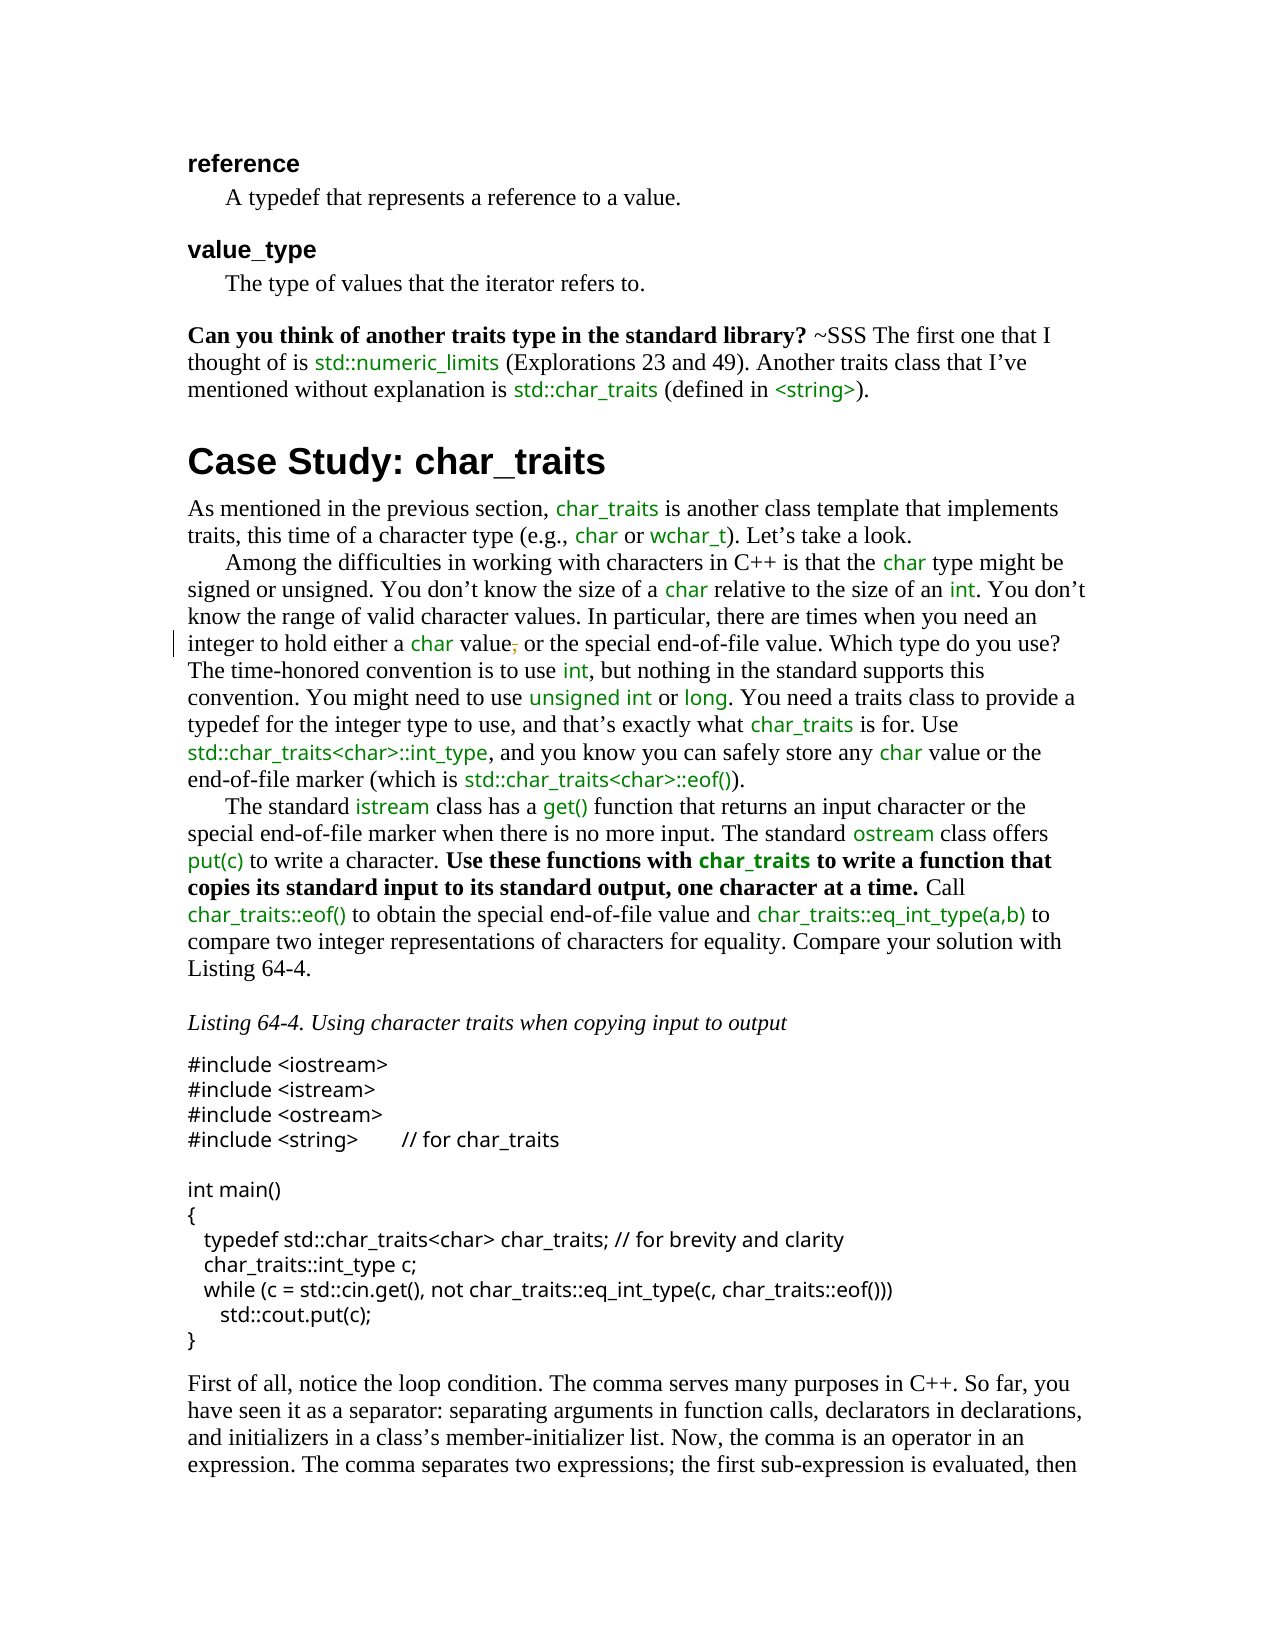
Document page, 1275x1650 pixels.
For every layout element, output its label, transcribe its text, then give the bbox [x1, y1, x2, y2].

text value_type [187, 236, 1087, 264]
text #include <string> // for char_traits [187, 1128, 1072, 1153]
text Listing 64-4. Using character traits when copying input to output [187, 1007, 1087, 1036]
text typedef std::char_traits<char> char_traits; // for brevity and clarity [187, 1228, 1072, 1253]
subtitle Case Study: char_traits [187, 440, 1087, 482]
text First of all, notice the loop condition. The comma serves many purposes in C++. So far, you have seen it as a separator: separating arguments in function calls, declarators in declarations, and initializers in a class’s member-initializer list. Now, the comma is an operator in an expression. The comma separates two expressions; the first sub-expression is evaluated, then [187, 1369, 1087, 1478]
text std::cout.put(c); [187, 1303, 1072, 1328]
text Among the difficulties in working with characters in C++ is that the char type might be signed or unsigned. You don’t know the size of a char relative to the size of an int. You don’t know the range of valid character values. In particular, there are times when you need an integer to hold either a char value or the special end-of-file value. Which type do you use? The time-honored convention is to use int, but nothing in the standard supports this convention. You might need to use unsigned int or long. You need a traits class to provide a typedef for the integer type to use, and that’s exactly what char_traits is for. Use std::char_traits<char>::int_type, and you know you can safely store any char value or the end-of-file marker (which is std::char_traits<char>::eof()). [187, 549, 1087, 792]
text } [187, 1328, 1072, 1353]
text As mentioned in the previous section, char_traits is another class template that implements traits, this time of a character type (e.g., char or wchar_t). Let’s take a look. [187, 494, 1087, 549]
text while (c = std::cin.get(), not char_traits::eq_int_type(c, char_traits::eof())) [187, 1278, 1072, 1303]
text A typedef that represents a reference to a value. [225, 184, 1087, 211]
text #include <istream> [187, 1078, 1072, 1103]
text char_traits::int_type c; [187, 1253, 1072, 1278]
text int main() [187, 1178, 1072, 1203]
text #include <iostream> [187, 1053, 1072, 1078]
text { [187, 1203, 1072, 1228]
text The type of values that the iterator refers to. [225, 270, 1087, 296]
text reference [187, 150, 1087, 178]
text Can you think of another traits type in the standard library? ~SSS The first one that I thought of is std::numeric_limits (Explorations 23 and 49). Another traits class that I’ve mentioned without explanation is std::char_traits (defined in <string>). [187, 321, 1087, 403]
text #include <ostream> [187, 1103, 1072, 1128]
text The standard istream class has a get() function that returns an input character or the special end-of-file marker when there is no more input. The standard ostream class offers put(c) to write a character. Use these functions with char_traits to write a function that copies its standard input to its standard output, one character at a time. Call char_traits::eof() to obtain the special end-of-file value and char_traits::eq_int_type(a,b) to compare two integer representations of characters for equality. Compare your solution with Listing 64-4. [187, 792, 1087, 982]
